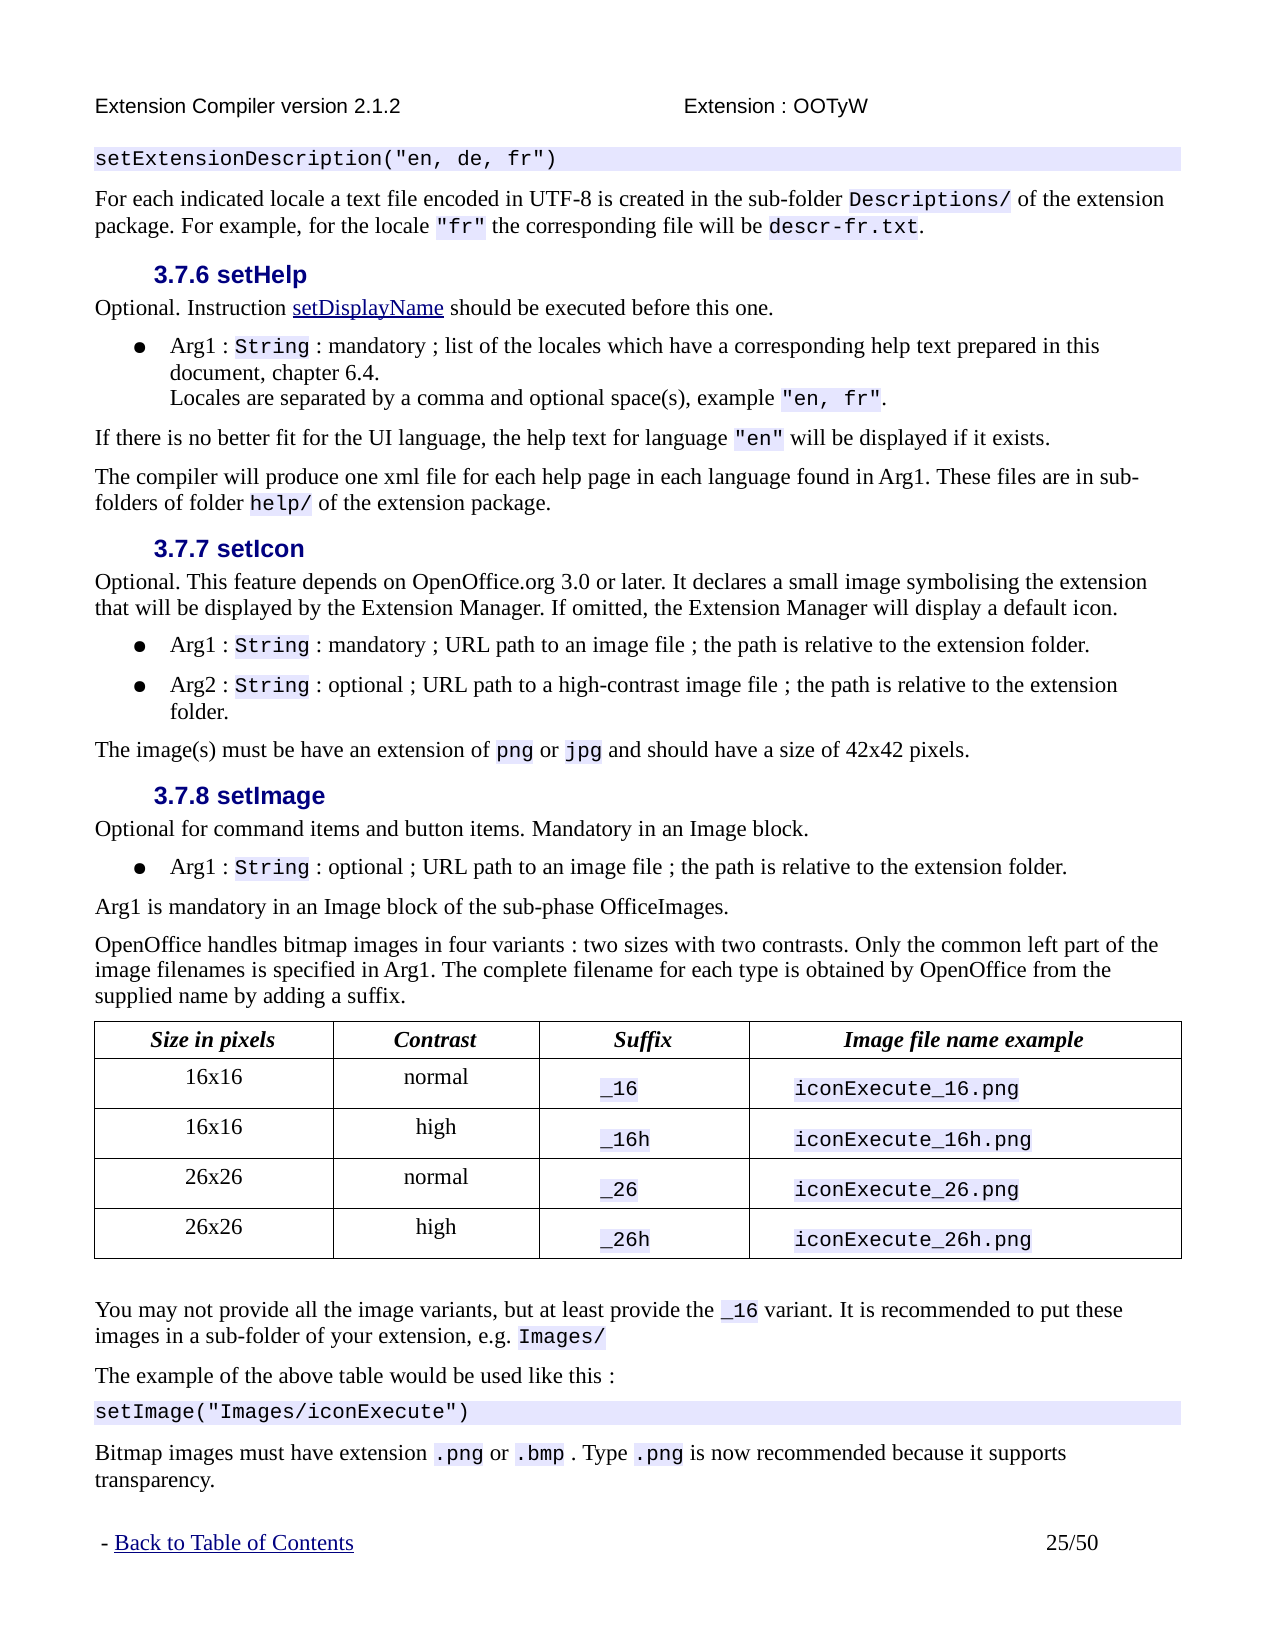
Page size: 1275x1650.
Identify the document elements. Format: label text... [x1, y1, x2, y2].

table_cell _26 [540, 1159, 749, 1208]
table_cell 16x16 [95, 1109, 333, 1158]
text If there is no better fit for the UI language, the help text for language "en" will be displayed if it exists. [94, 424, 1181, 451]
text Optional. Instruction setDisplayName should be executed before this one. [94, 294, 1181, 320]
table_cell iconExecute_16h.png [750, 1109, 1181, 1158]
list Arg1 : String : mandatory ; list of the locales which have a corresponding help text prepared in this document, chapter 6.4. Locales are separated by a comma and optional space(s), example "en, fr". [132, 332, 1181, 412]
table_cell 16x16 [95, 1059, 333, 1108]
list Arg1 : String : mandatory ; URL path to an image file ; the path is relative to the extension folder. [132, 632, 1181, 659]
text OpenOffice handles bitmap images in four variants : two sizes with two contrasts. Only the common left part of the image filenames is specified in Arg1. The complete filename for each type is obtained by OpenOffice from the supplied name by adding a suffix. [94, 932, 1181, 1008]
text Optional for command items and button items. Mandatory in an Image block. [94, 816, 1181, 842]
subtitle setIcon [153, 535, 1181, 563]
text For each indicated locale a text file encoded in UTF-8 is created in the sub-folder Descriptions/ of the extension package. For example, for the locale "fr" the corresponding file will be descr-fr.txt. [94, 186, 1181, 240]
text The example of the above table would be used like this : [94, 1363, 1181, 1388]
table_cell 26x26 [95, 1209, 333, 1258]
table_cell normal [334, 1159, 539, 1208]
table_header Contrast [334, 1022, 539, 1058]
table_cell iconExecute_16.png [750, 1059, 1181, 1108]
table_cell high [334, 1209, 539, 1258]
text setImage("Images/iconExecute") [94, 1401, 1181, 1425]
table_cell _16h [540, 1109, 749, 1158]
table_header Image file name example [750, 1022, 1181, 1058]
table_cell _26h [540, 1209, 749, 1258]
table_cell iconExecute_26.png [750, 1159, 1181, 1208]
table_cell normal [334, 1059, 539, 1108]
text You may not provide all the image variants, but at least provide the _16 variant. It is recommended to put these images in a sub-folder of your extension, e.g. Images/ [94, 1296, 1181, 1350]
list Arg2 : String : optional ; URL path to a high-contrast image file ; the path is relative to the extension folder. [132, 672, 1181, 724]
text Bitmap images must have extension .png or .bmp . Type .png is now recommended because it supports transparency. [94, 1439, 1181, 1492]
list Arg1 : String : optional ; URL path to an image file ; the path is relative to the extension folder. [132, 854, 1181, 881]
table_cell _16 [540, 1059, 749, 1108]
table_cell iconExecute_26h.png [750, 1209, 1181, 1258]
table_header Size in pixels [95, 1022, 333, 1058]
table_cell 26x26 [95, 1159, 333, 1208]
subtitle setHelp [153, 261, 1181, 288]
text Optional. This feature depends on OpenOffice.org 3.0 or later. It declares a small image symbolising the extension that will be displayed by the Extension Manager. If omitted, the Extension Manager will display a default icon. [94, 569, 1181, 620]
table_header Suffix [540, 1022, 749, 1058]
subtitle setImage [153, 782, 1181, 810]
table_cell high [334, 1109, 539, 1158]
text setExtensionDescription("en, de, fr") [94, 147, 1181, 171]
text The image(s) must be have an extension of png or jpg and should have a size of 42x42 pixels. [94, 737, 1181, 764]
text Arg1 is mandatory in an Image block of the sub-phase OfficeImages. [94, 894, 1181, 919]
text The compiler will produce one xml file for each help page in each language found in Arg1. These files are in sub-folders of folder help/ of the extension package. [94, 464, 1181, 516]
